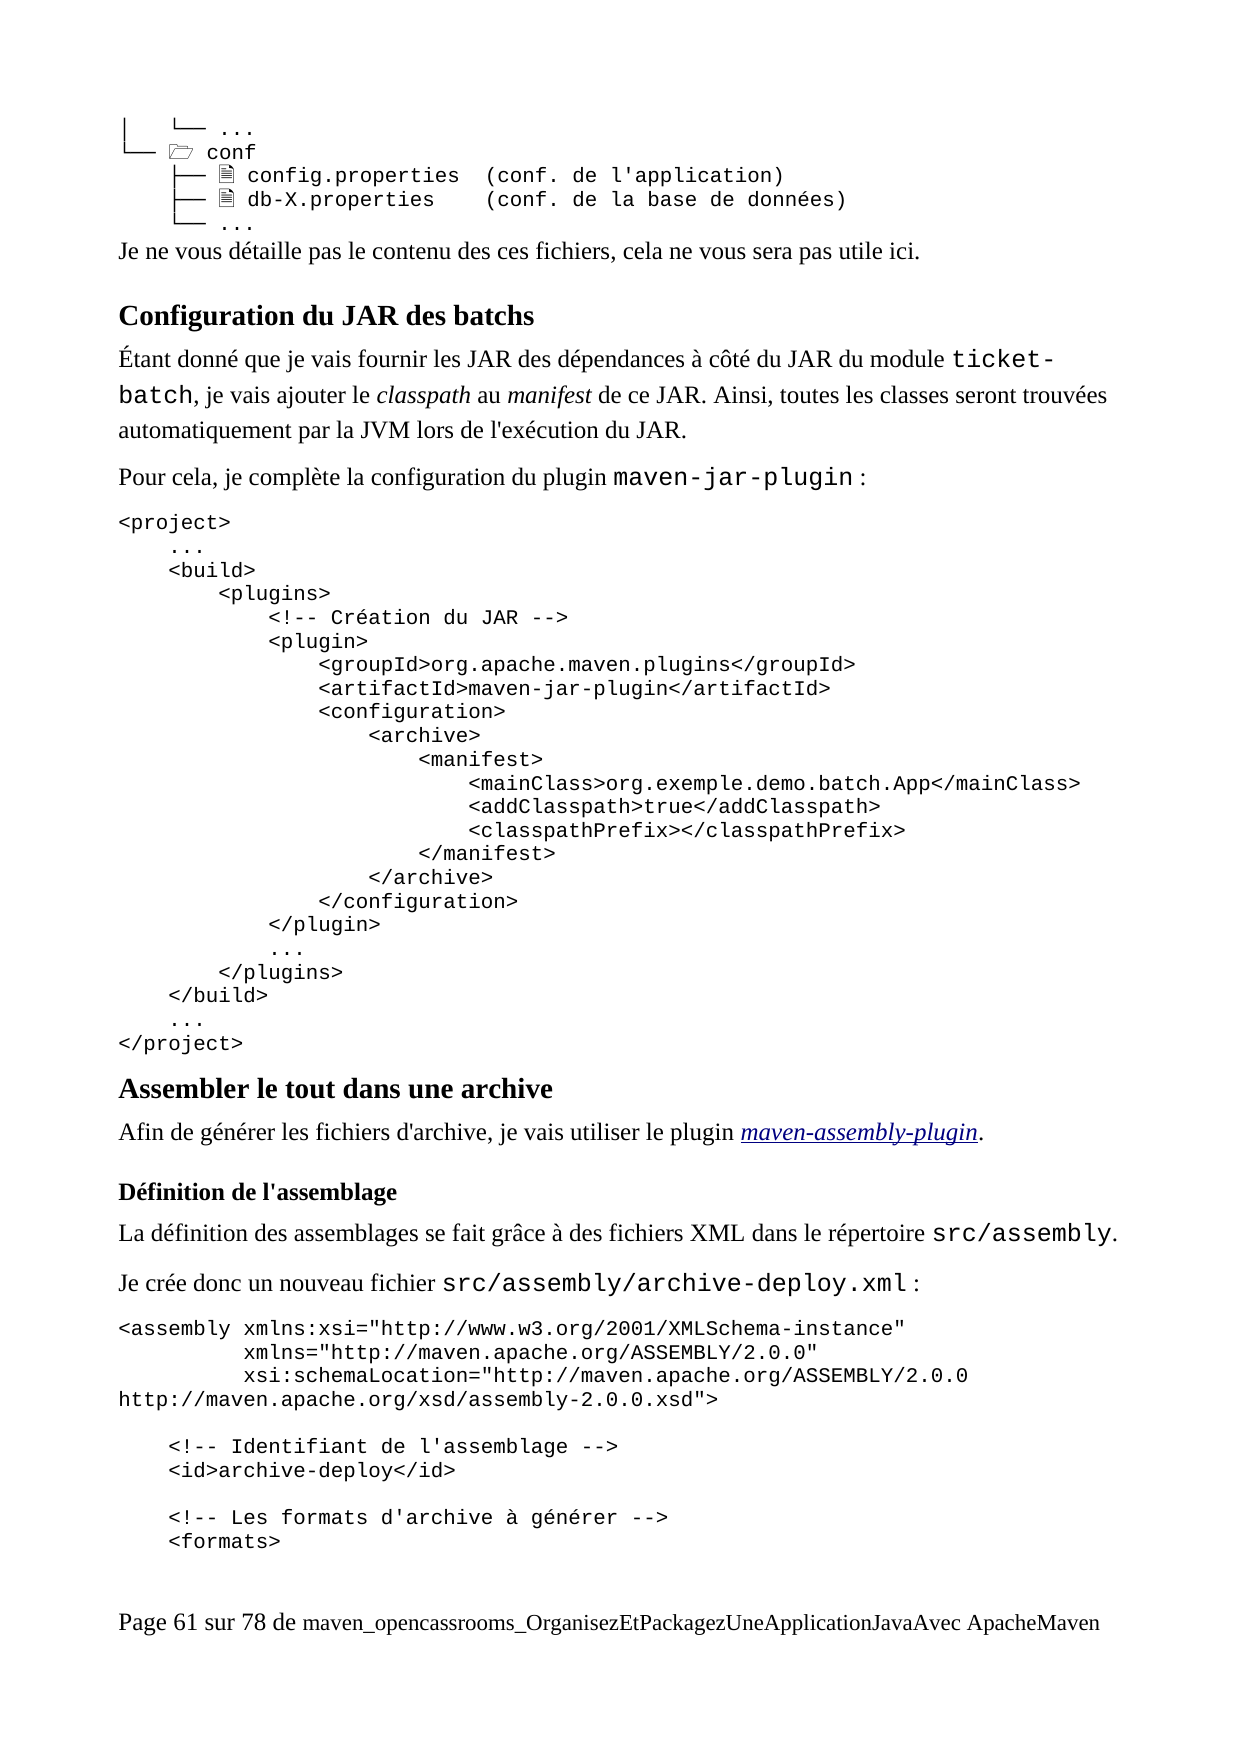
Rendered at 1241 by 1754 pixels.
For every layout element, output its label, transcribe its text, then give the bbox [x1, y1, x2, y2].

text Je crée donc un nouveau fichier src/assembly/archive-deploy.xml : [118, 1268, 1122, 1299]
text <artifactId>maven-jar-plugin</artifactId> [118, 678, 1122, 702]
text Étant donné que je vais fournir les JAR des dépendances à côté du JAR du module ticket-batch, je vais ajouter le classpath au manifest de ce JAR. Ainsi, toutes les classes seront trouvées automatiquement par la JVM lors de l'exécution du JAR. [118, 344, 1122, 443]
text └── ... [118, 213, 1122, 236]
text <!-- Création du JAR --> [118, 607, 1122, 631]
subtitle Configuration du JAR des batchs [118, 298, 1122, 332]
text </build> [118, 985, 1122, 1009]
text ├── 🗎 db-X.properties (conf. de la base de données) [118, 189, 1122, 213]
text └── 🗁 conf [118, 142, 1122, 165]
text Afin de générer les fichiers d'archive, je vais utiliser le plugin maven-assembly-plugin. [118, 1117, 1122, 1146]
text Je ne vous détaille pas le contenu des ces fichiers, cela ne vous sera pas utile ici. [118, 236, 1122, 265]
text <configuration> [118, 702, 1122, 725]
text </plugin> [118, 914, 1122, 938]
text │ └── ... [118, 118, 1122, 142]
text xmlns="http://maven.apache.org/ASSEMBLY/2.0.0" [118, 1342, 1122, 1366]
text <project> [118, 512, 1122, 536]
text </archive> [118, 867, 1122, 891]
text </project> [118, 1033, 1122, 1056]
text <addClasspath>true</addClasspath> [118, 796, 1122, 820]
text <build> [118, 560, 1122, 583]
text La définition des assemblages se fait grâce à des fichiers XML dans le répertoire src/assembly. [118, 1218, 1122, 1249]
text <assembly xmlns:xsi="http://www.w3.org/2001/XMLSchema-instance" [118, 1318, 1122, 1342]
text Pour cela, je complète la configuration du plugin maven-jar-plugin : [118, 462, 1122, 493]
text ... [118, 536, 1122, 560]
text <!-- Les formats d'archive à générer --> [118, 1507, 1122, 1531]
text <plugins> [118, 583, 1122, 607]
text <formats> [118, 1531, 1122, 1555]
text <plugin> [118, 631, 1122, 654]
text ├── 🗎 config.properties (conf. de l'application) [118, 165, 1122, 189]
text </configuration> [118, 891, 1122, 914]
text <manifest> [118, 749, 1122, 772]
text <id>archive-deploy</id> [118, 1460, 1122, 1484]
text xsi:schemaLocation="http://maven.apache.org/ASSEMBLY/2.0.0 http://maven.apache.org/xsd/assembly-2.0.0.xsd"> [118, 1366, 1122, 1413]
text ... [118, 938, 1122, 962]
text <mainClass>org.exemple.demo.batch.App</mainClass> [118, 772, 1122, 796]
subtitle Assembler le tout dans une archive [118, 1071, 1122, 1104]
text <!-- Identifiant de l'assemblage --> [118, 1436, 1122, 1460]
text <archive> [118, 725, 1122, 749]
text <classpathPrefix></classpathPrefix> [118, 820, 1122, 843]
text <groupId>org.apache.maven.plugins</groupId> [118, 654, 1122, 678]
text </plugins> [118, 962, 1122, 985]
subtitle Définition de l'assemblage [118, 1177, 1122, 1206]
text ... [118, 1009, 1122, 1033]
text </manifest> [118, 843, 1122, 867]
